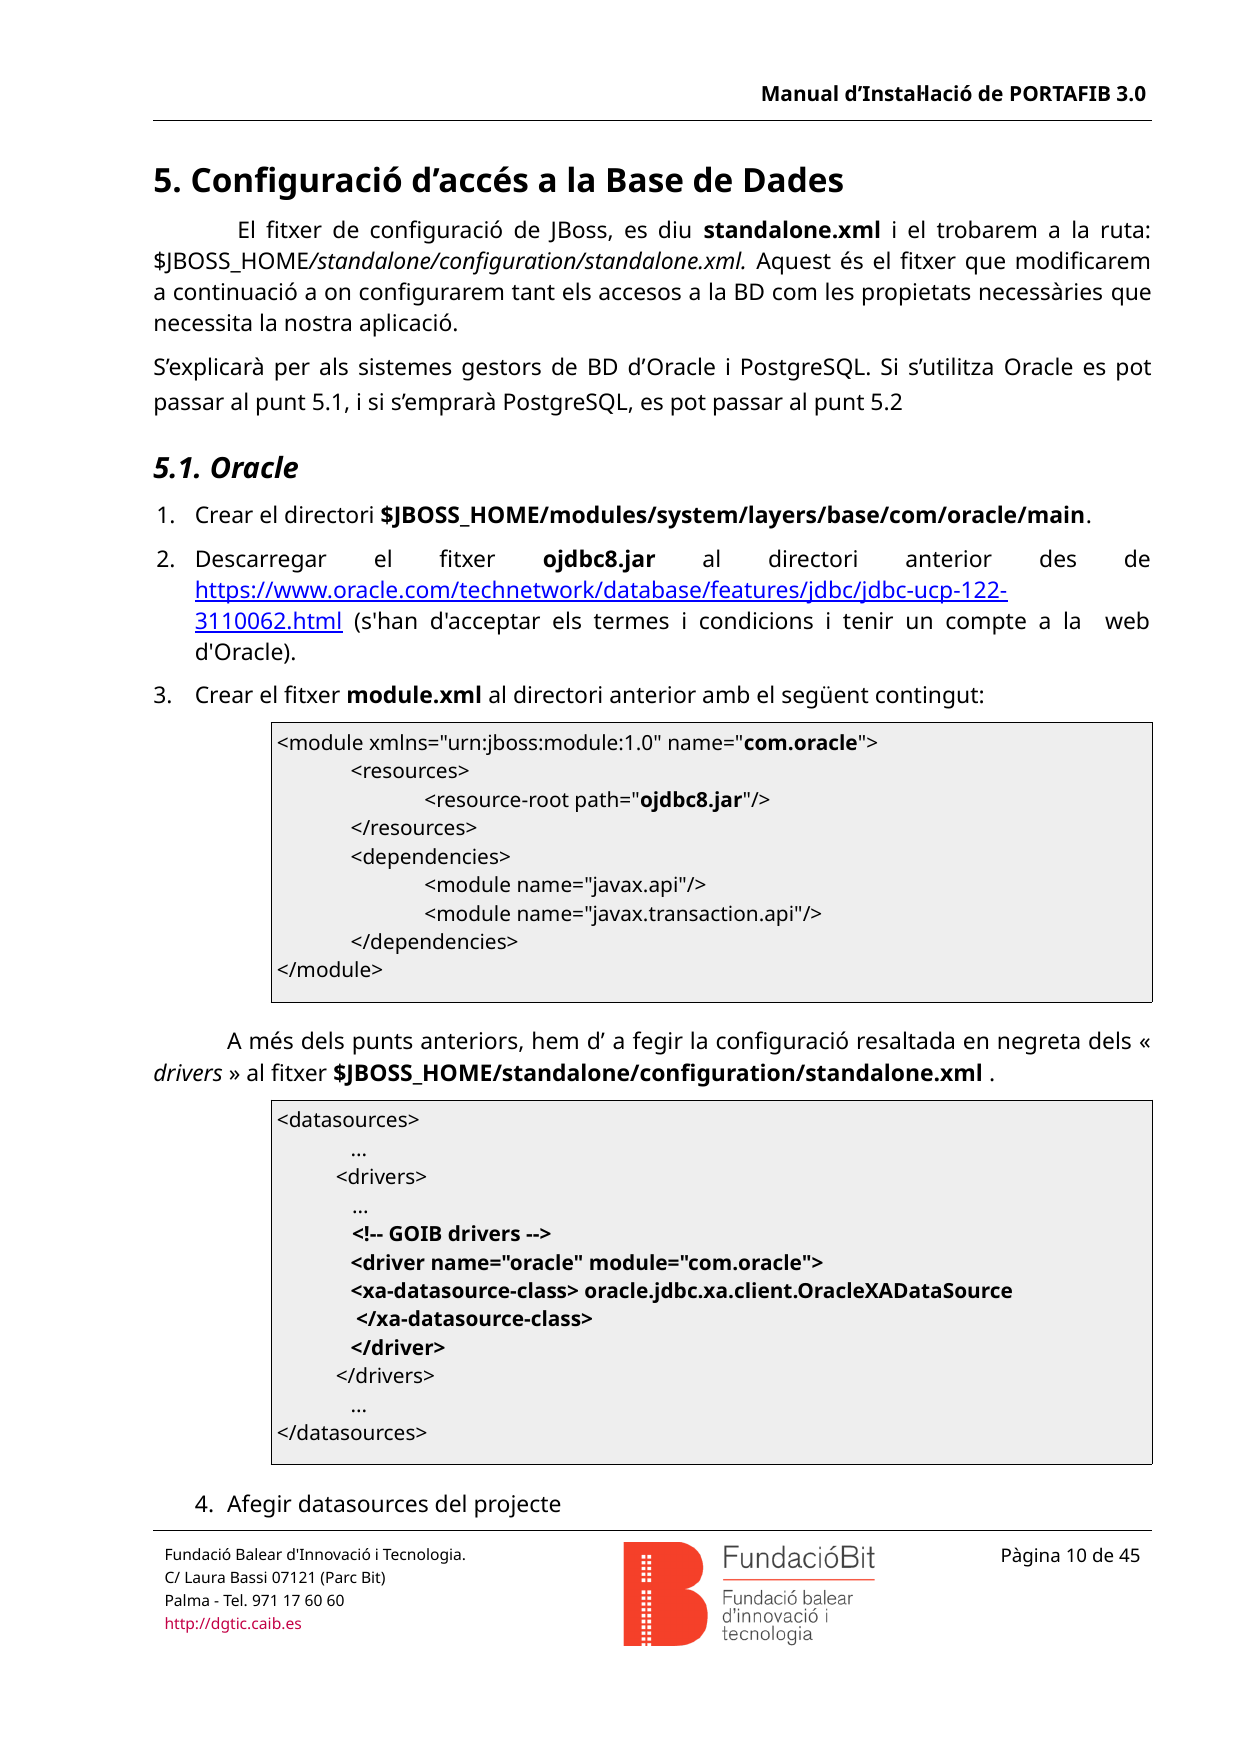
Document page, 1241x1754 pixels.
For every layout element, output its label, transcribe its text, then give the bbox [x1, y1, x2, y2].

subtitle Configuració d’accés a la Base de Dades [153, 156, 1152, 202]
text 4. Afegir datasources del projecte [153, 1488, 1152, 1519]
list Descarregar el fitxer ojdbc8.jar al directori anterior des de https://www.oracle.com/technetwork/database/features/jdbc/jdbc-ucp-122-3110062.html (s'han d'acceptar els termes i condicions i tenir un compte a la web d'Oracle). [156, 542, 1152, 667]
text A més dels punts anteriors, hem d’ a fegir la configuració resaltada en negreta dels « drivers » al fitxer $JBOSS_HOME/standalone/configuration/standalone.xml . [153, 1025, 1152, 1088]
text El fitxer de configuració de JBoss, es diu standalone.xml i el trobarem a la ruta: $JBOSS_HOME/standalone/configuration/standalone.xml. Aquest és el fitxer que modificarem a continuació a on configurarem tant els accesos a la BD com les propietats necessàries que necessita la nostra aplicació. [153, 214, 1152, 339]
table_header <datasources> ... <drivers> ... <!-- GOIB drivers --> <driver name="oracle" module="com.oracle"> <xa-datasource-class> oracle.jdbc.xa.client.OracleXADataSource </xa-datasource-class> </driver> </drivers> ... </datasources> [272, 1101, 1152, 1464]
text S’explicarà per als sistemes gestors de BD d’Oracle i PostgreSQL. Si s’utilitza Oracle es pot passar al punt 5.1, i si s’emprarà PostgreSQL, es pot passar al punt 5.2 [153, 350, 1152, 418]
table_header <module xmlns="urn:jboss:module:1.0" name="com.oracle"> <resources> <resource-root path="ojdbc8.jar"/> </resources> <dependencies> <module name="javax.api"/> <module name="javax.transaction.api"/> </dependencies> </module> [272, 723, 1152, 1002]
list Crear el directori $JBOSS_HOME/modules/system/layers/base/com/oracle/main. [156, 499, 1152, 531]
subtitle Oracle [153, 447, 1152, 487]
list Crear el fitxer module.xml al directori anterior amb el següent contingut: [153, 679, 1152, 711]
picture [623, 1542, 875, 1646]
